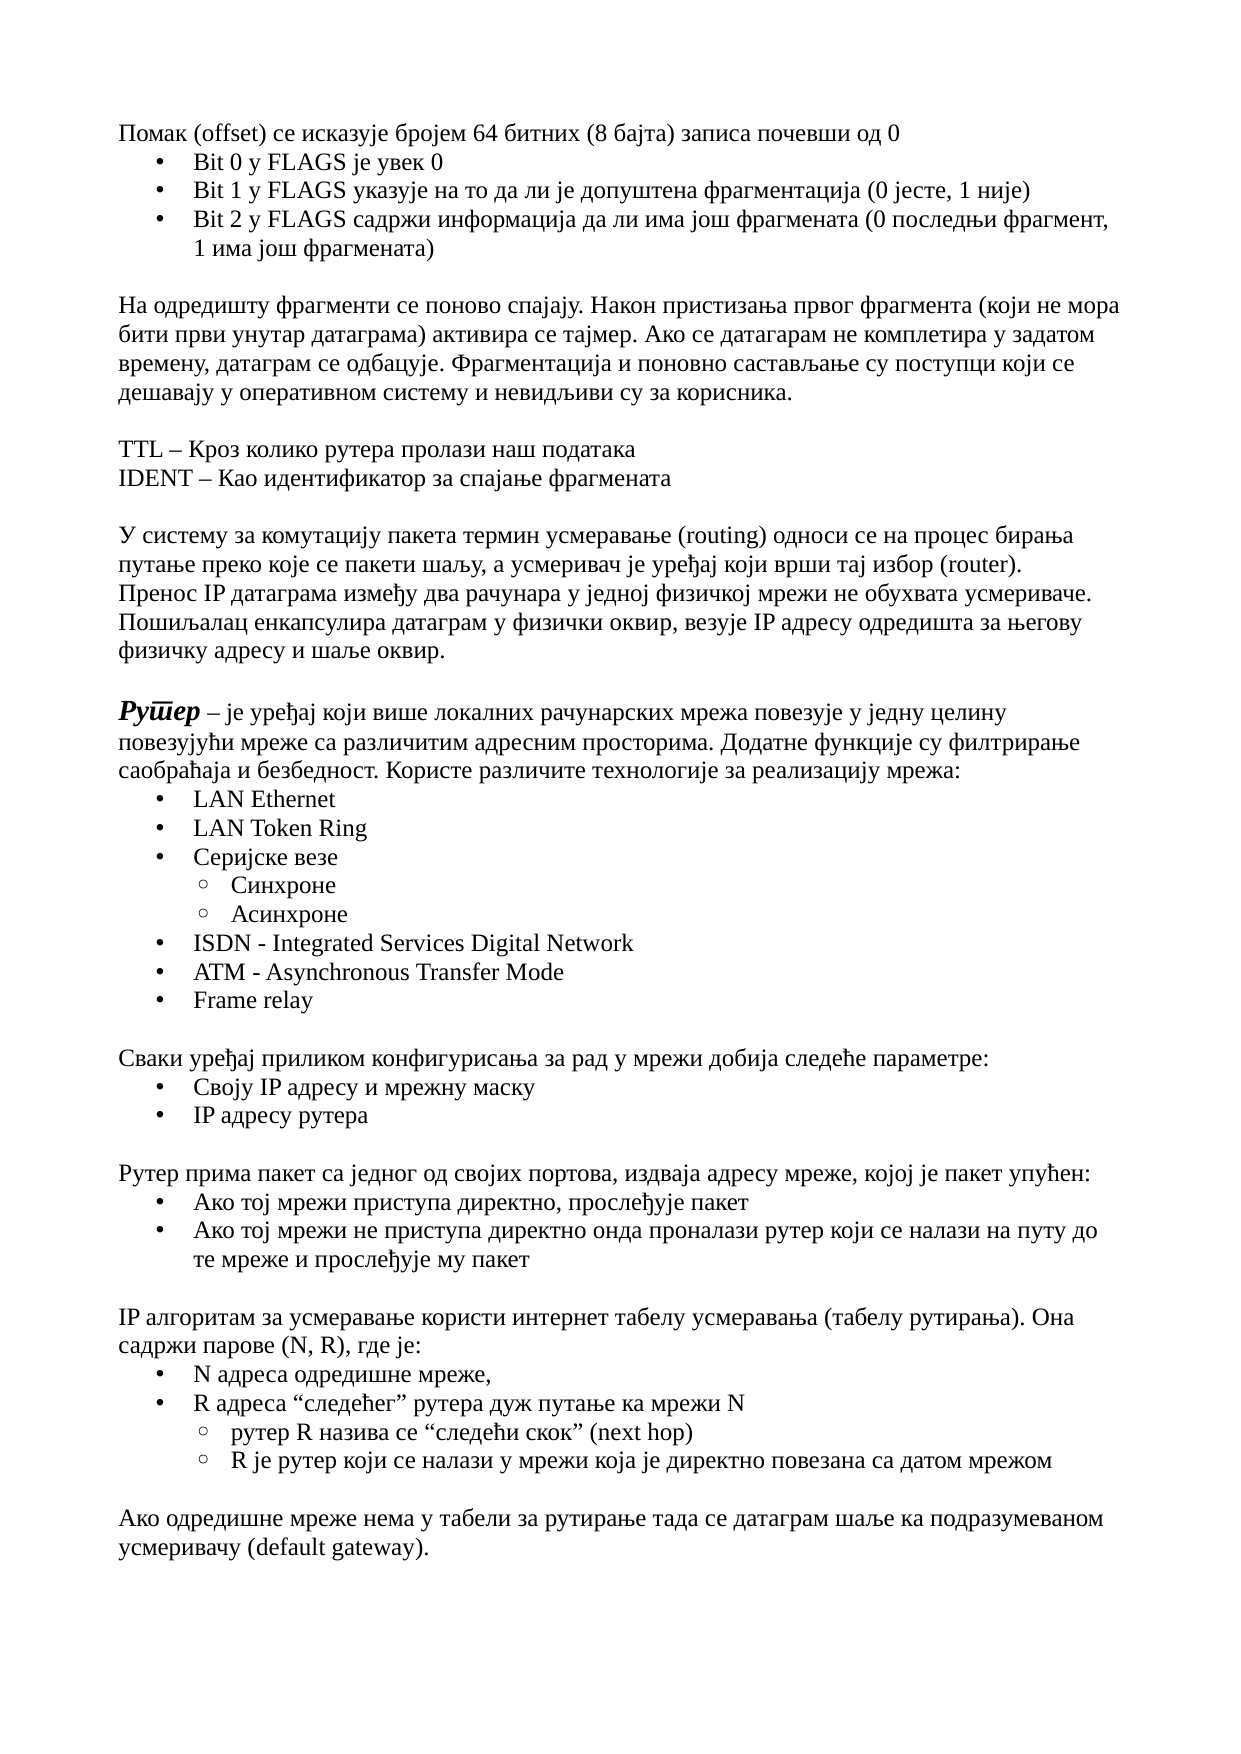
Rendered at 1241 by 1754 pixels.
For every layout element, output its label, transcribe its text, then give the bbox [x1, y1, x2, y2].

list Ако тој мрежи не приступа директно онда проналази рутер који се налази на путу до те мреже и прослеђује му пакет [156, 1215, 1122, 1273]
list Ако тој мрежи приступа директно, прослеђује пакет [156, 1187, 1122, 1215]
list ISDN - Integrated Services Digital Network [156, 928, 1122, 957]
text У систему за комутацију пакета термин усмеравање (routing) односи се на процес бирања путање преко које се пакети шаљу, а усмеривач је уређај који врши тај избор (router). [118, 521, 1122, 578]
list LAN Ethernet [156, 784, 1122, 813]
list Bit 0 у FLAGS је увек 0 [156, 147, 1122, 176]
text Рутер – је уређај који више локалних рачунарских мрежа повезује у једну целину повезујући мреже са различитим адресним просторима. Додатне функције су филтрирање саобраћаја и безбедност. Користе различите технологије за реализацију мрежа: [118, 693, 1122, 784]
text Сваки уређај приликом конфигурисања за рад у мрежи добија следеће параметре: [118, 1043, 1122, 1072]
list IP адресу рутера [156, 1100, 1122, 1129]
list R адреса “следећег” рутера дуж путање ка мрежи N [156, 1388, 1122, 1417]
list R је рутер који се налази у мрежи која је директно повезана са датом мрежом [193, 1445, 1122, 1474]
text IP алгоритам за усмеравање користи интернет табелу усмеравања (табелу рутирања). Она садржи парове (N, R), где је: [118, 1302, 1122, 1359]
list LAN Token Ring [156, 813, 1122, 842]
list Синхроне [193, 870, 1122, 899]
text Рутер прима пакет са једног од својих портова, издваја адресу мреже, којој је пакет упућен: [118, 1158, 1122, 1187]
list Bit 1 у FLAGS указује на то да ли је допуштена фрагментација (0 јесте, 1 није) [156, 176, 1122, 204]
text Помак (offset) се исказује бројем 64 битних (8 бајта) записа почевши од 0 [118, 118, 1122, 147]
list Серијске везе [156, 842, 1122, 870]
text На одредишту фрагменти се поново спајају. Након пристизања првог фрагмента (који не мора бити први унутар датаграма) активира се тајмер. Ако се датагарам не комплетира у задатом времену, датаграм се одбацује. Фрагментација и поновно састављање су поступци који се дешавају у оперативном систему и невидљиви су за корисника. [118, 291, 1122, 406]
list Своју IP адресу и мрежну маску [156, 1072, 1122, 1100]
text Пренос IP датаграма између два рачунара у једној физичкој мрежи не обухвата усмериваче. Пошиљалац енкапсулира датаграм у физички оквир, везује IP адресу одредишта за његову физичку адресу и шаље оквир. [118, 578, 1122, 664]
list N адреса одредишне мреже, [156, 1359, 1122, 1388]
list рутер R назива се “следећи скок” (next hop) [193, 1417, 1122, 1445]
list ATM - Asynchronous Transfer Mode [156, 957, 1122, 985]
text TTL – Кроз колико рутера пролази наш података [118, 434, 1122, 463]
list Frame relay [156, 985, 1122, 1014]
list Bit 2 у FLAGS садржи информација да ли има још фрагмената (0 последњи фрагмент, 1 има још фрагмената) [156, 204, 1122, 262]
text Ако одредишне мреже нема у табели за рутирање тада се датаграм шаље ка подразумеваном усмеривачу (default gateway). [118, 1503, 1122, 1560]
text IDENT – Као идентификатор за спајање фрагмената [118, 463, 1122, 492]
list Асинхроне [193, 899, 1122, 928]
